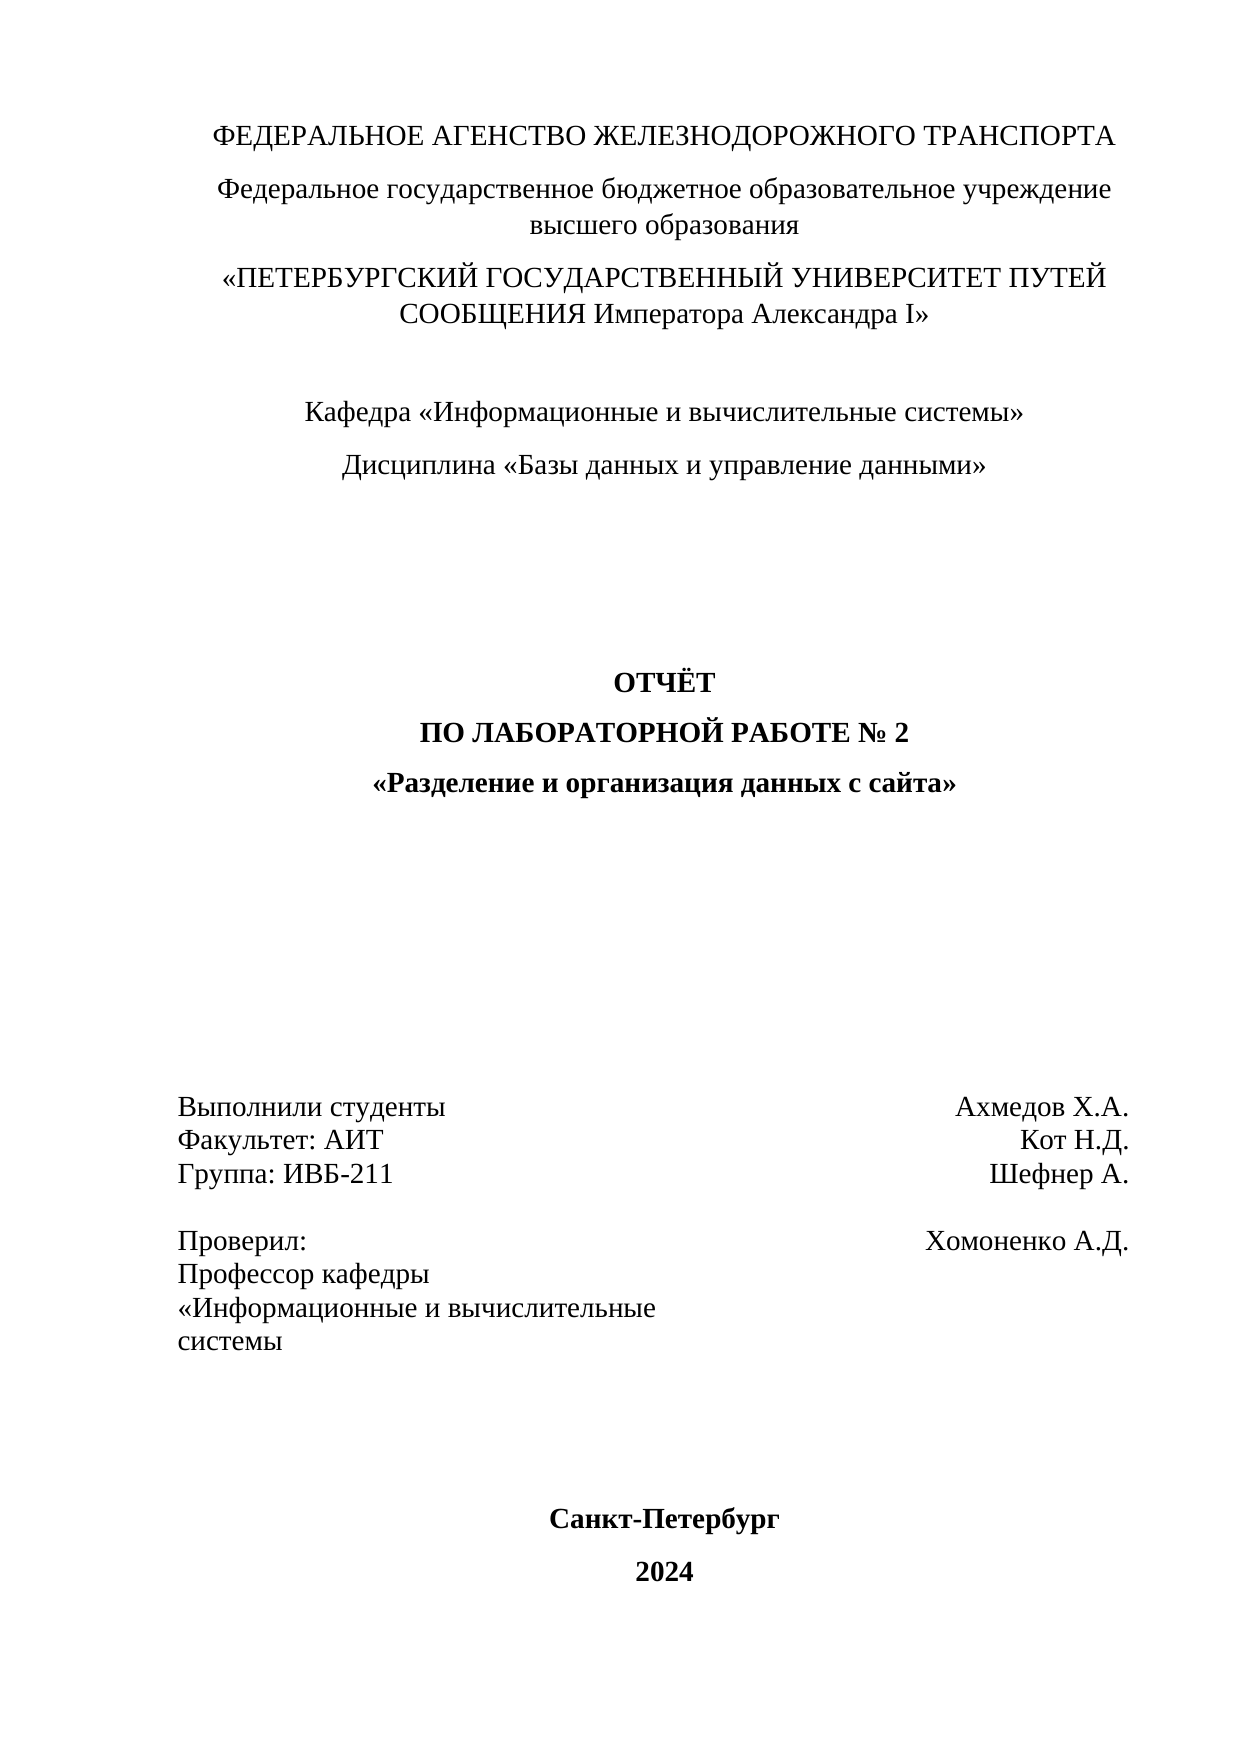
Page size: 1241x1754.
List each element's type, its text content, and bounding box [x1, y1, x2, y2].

text Федеральное государственное бюджетное образовательное учреждение высшего образования [177, 171, 1152, 241]
text «Разделение и организация данных с сайта» [177, 765, 1152, 799]
table_cell Хомоненко А.Д. [848, 1223, 1140, 1391]
table_cell Проверил: Профессор кафедры «Информационные и вычислительные системы [166, 1223, 848, 1391]
text ОТЧЁТ [177, 665, 1152, 698]
text Санкт-Петербург [177, 1501, 1152, 1534]
text Кафедра «Информационные и вычислительные системы» [177, 394, 1152, 427]
text 2024 [177, 1554, 1152, 1587]
text Дисциплина «Базы данных и управление данными» [177, 447, 1152, 480]
text ФЕДЕРАЛЬНОЕ АГЕНСТВО ЖЕЛЕЗНОДОРОЖНОГО ТРАНСПОРТА [177, 118, 1152, 152]
table_header Ахмедов Х.А. Кот Н.Д. Шефнер А. [848, 1089, 1140, 1223]
text «ПЕТЕРБУРГСКИЙ ГОСУДАРСТВЕННЫЙ УНИВЕРСИТЕТ ПУТЕЙ СООБЩЕНИЯ Императора Александра I» [177, 260, 1152, 329]
text ПО ЛАБОРАТОРНОЙ РАБОТЕ № 2 [177, 715, 1152, 749]
table_header Выполнили студенты Факультет: АИТ Группа: ИВБ-211 [166, 1089, 848, 1223]
